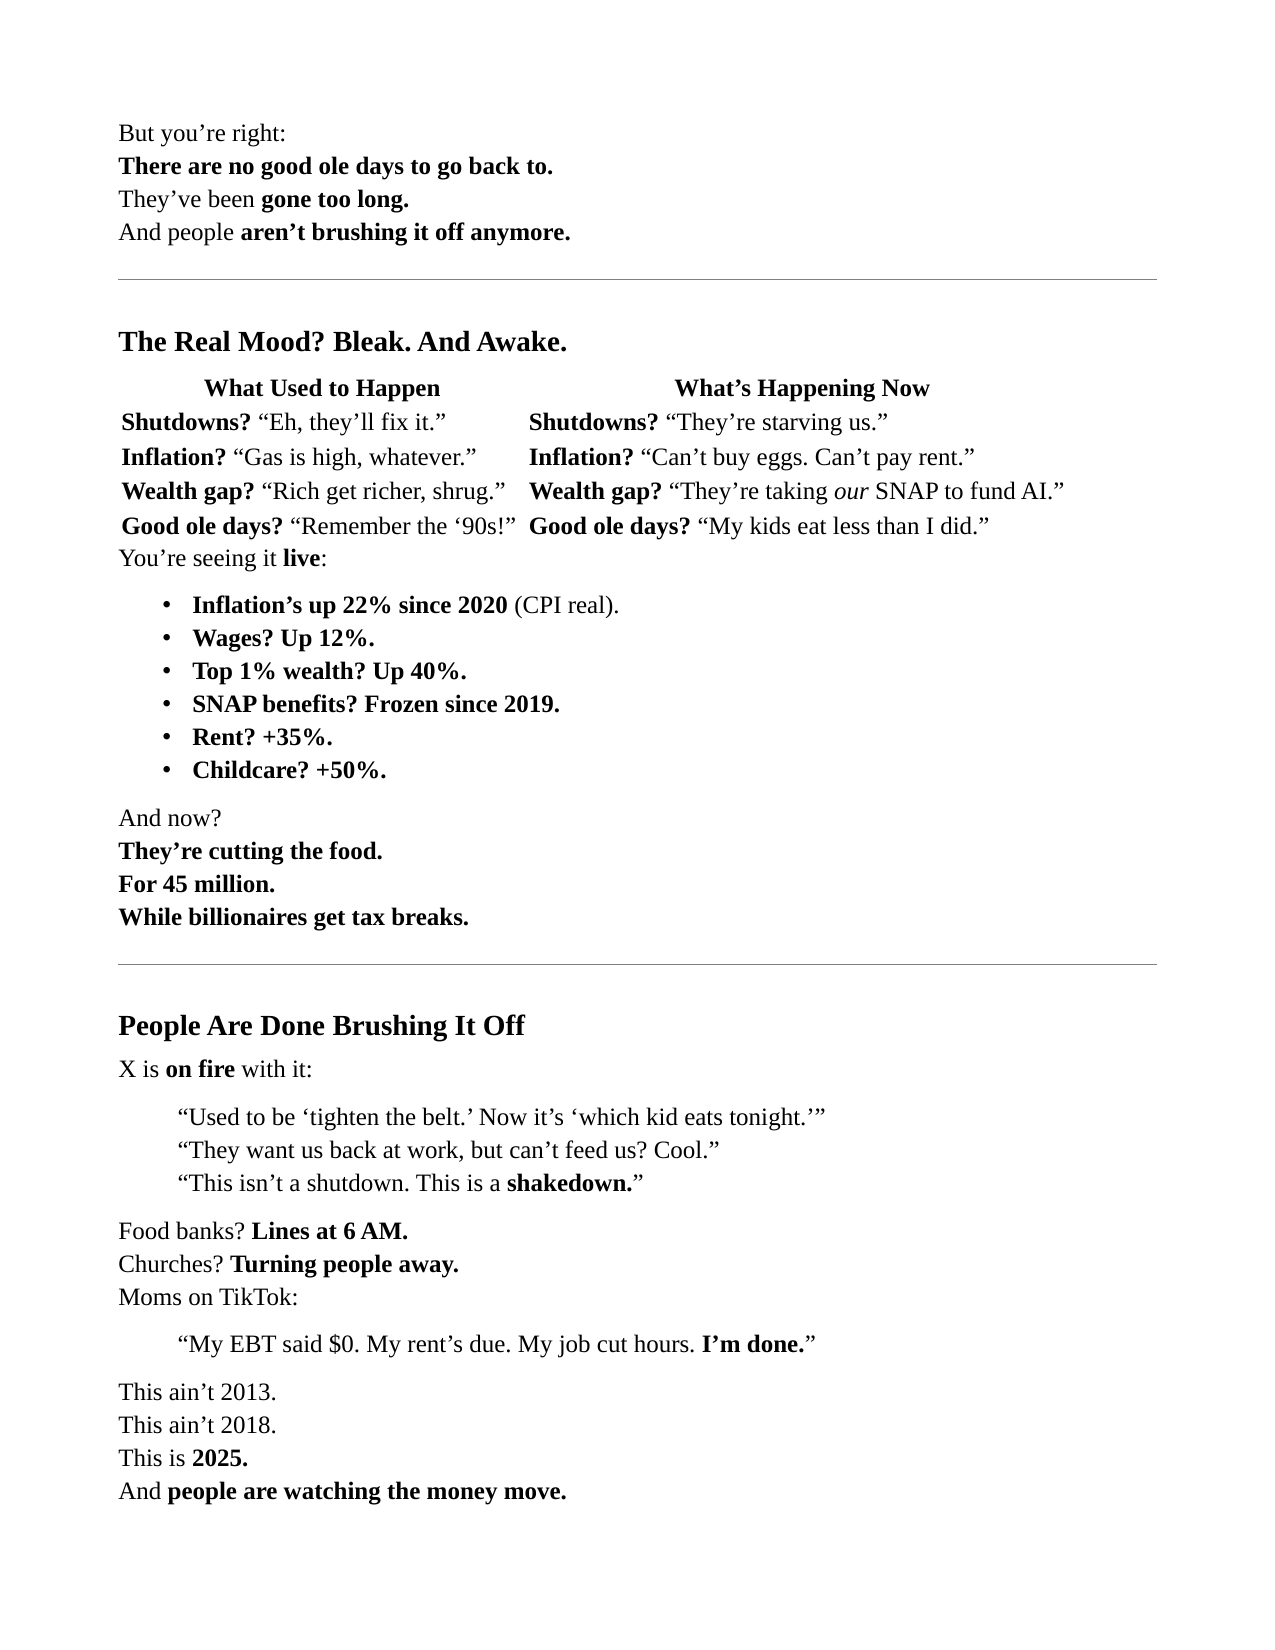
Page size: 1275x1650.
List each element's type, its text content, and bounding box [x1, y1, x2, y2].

table_header What Used to Happen [118, 370, 526, 404]
text X is on fire with it: [118, 1054, 1157, 1083]
table_cell Wealth gap? “They’re taking our SNAP to fund AI.” [526, 474, 1079, 508]
text And now? They’re cutting the food. For 45 million. While billionaires get tax breaks. [118, 803, 1157, 931]
list Wages? Up 12%. [162, 623, 1157, 652]
table_cell Wealth gap? “Rich get richer, shrug.” [118, 474, 526, 508]
list Childcare? +50%. [162, 755, 1157, 784]
list Inflation’s up 22% since 2020 (CPI real). [162, 590, 1157, 619]
table_cell Shutdowns? “They’re starving us.” [526, 404, 1079, 439]
text Food banks? Lines at 6 AM. Churches? Turning people away. Moms on TikTok: [118, 1216, 1157, 1311]
text “Used to be ‘tighten the belt.’ Now it’s ‘which kid eats tonight.’” “They want us back at work, but can’t feed us? Cool.” “This isn’t a shutdown. This is a shakedown.” [177, 1102, 1098, 1197]
list Top 1% wealth? Up 40%. [162, 656, 1157, 685]
text You’re seeing it live: [118, 543, 1157, 571]
table_cell Shutdowns? “Eh, they’ll fix it.” [118, 404, 526, 439]
list SNAP benefits? Frozen since 2019. [162, 689, 1157, 718]
subtitle The Real Mood? Bleak. And Awake. [118, 324, 1157, 357]
table_cell Inflation? “Can’t buy eggs. Can’t pay rent.” [526, 439, 1079, 473]
table_cell Inflation? “Gas is high, whatever.” [118, 439, 526, 473]
text “My EBT said $0. My rent’s due. My job cut hours. I’m done.” [177, 1329, 1098, 1358]
list Rent? +35%. [162, 722, 1157, 751]
table_cell Good ole days? “Remember the ‘90s!” [118, 508, 526, 543]
subtitle People Are Done Brushing It Off [118, 1008, 1157, 1042]
table_header What’s Happening Now [526, 370, 1079, 404]
text This ain’t 2013. This ain’t 2018. This is 2025. And people are watching the money move. [118, 1377, 1157, 1505]
table_cell Good ole days? “My kids eat less than I did.” [526, 508, 1079, 543]
text But you’re right: There are no good ole days to go back to. They’ve been gone too long. And people aren’t brushing it off anymore. [118, 118, 1157, 246]
